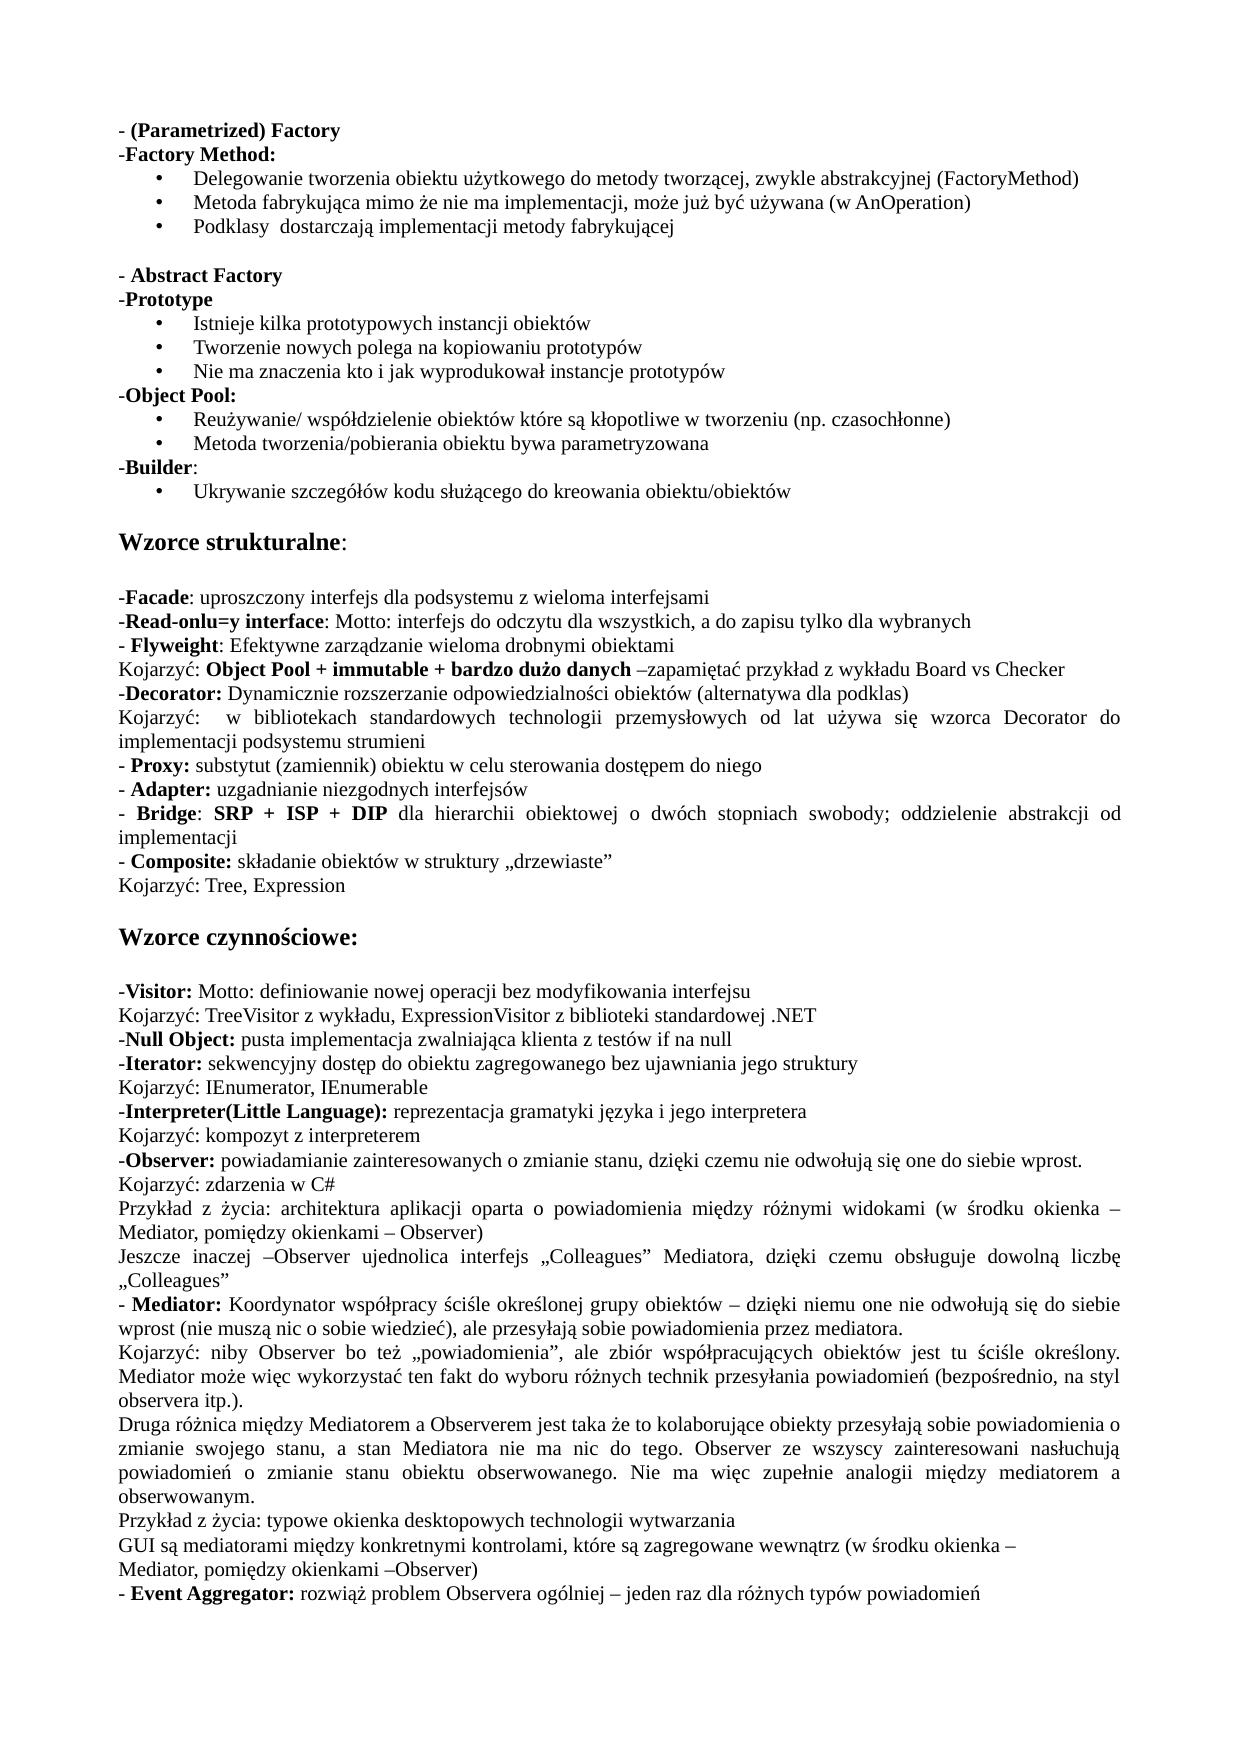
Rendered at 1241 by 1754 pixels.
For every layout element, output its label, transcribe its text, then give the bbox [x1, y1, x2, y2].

text Kojarzyć: TreeVisitor z wykładu, ExpressionVisitor z biblioteki standardowej .NET [118, 1003, 1122, 1027]
list Metoda tworzenia/pobierania obiektu bywa parametryzowana [156, 431, 1122, 455]
text Przykład z życia: architektura aplikacji oparta o powiadomienia między różnymi widokami (w środku okienka – Mediator, pomiędzy okienkami – Observer) [118, 1196, 1122, 1244]
text Kojarzyć: Object Pool + immutable + bardzo dużo danych –zapamiętać przykład z wykładu Board vs Checker [118, 657, 1122, 681]
text -Facade: uproszczony interfejs dla podsystemu z wieloma interfejsami [118, 585, 1122, 609]
text Mediator, pomiędzy okienkami –Observer) [118, 1557, 1122, 1581]
text - Event Aggregator: rozwiąż problem Observera ogólniej – jeden raz dla różnych typów powiadomień [118, 1581, 1122, 1605]
text Kojarzyć: IEnumerator, IEnumerable [118, 1075, 1122, 1099]
text - Mediator: Koordynator współpracy ściśle określonej grupy obiektów – dzięki niemu one nie odwołują się do siebie wprost (nie muszą nic o sobie wiedzieć), ale przesyłają sobie powiadomienia przez mediatora. [118, 1292, 1122, 1340]
text -Prototype [118, 287, 1122, 311]
text - Composite: składanie obiektów w struktury „drzewiaste” [118, 849, 1122, 873]
list Reużywanie/ współdzielenie obiektów które są kłopotliwe w tworzeniu (np. czasochłonne) [156, 407, 1122, 431]
text Wzorce strukturalne: [118, 527, 1122, 556]
text Kojarzyć: Tree, Expression [118, 873, 1122, 897]
text -Decorator: Dynamicznie rozszerzanie odpowiedzialności obiektów (alternatywa dla podklas) [118, 681, 1122, 705]
text - (Parametrized) Factory [118, 118, 1122, 142]
list Tworzenie nowych polega na kopiowaniu prototypów [156, 335, 1122, 359]
list Istnieje kilka prototypowych instancji obiektów [156, 311, 1122, 335]
list Metoda fabrykująca mimo że nie ma implementacji, może już być używana (w AnOperation) [156, 190, 1122, 214]
text -Visitor: Motto: definiowanie nowej operacji bez modyfikowania interfejsu [118, 979, 1122, 1003]
text - Abstract Factory [118, 262, 1122, 287]
text - Flyweight: Efektywne zarządzanie wieloma drobnymi obiektami [118, 633, 1122, 657]
text -Object Pool: [118, 383, 1122, 407]
text -Factory Method: [118, 142, 1122, 166]
text -Null Object: pusta implementacja zwalniająca klienta z testów if na null [118, 1027, 1122, 1051]
text Kojarzyć: zdarzenia w C# [118, 1172, 1122, 1196]
text Kojarzyć: niby Observer bo też „powiadomienia”, ale zbiór współpracujących obiektów jest tu ściśle określony. Mediator może więc wykorzystać ten fakt do wyboru różnych technik przesyłania powiadomień (bezpośrednio, na styl observera itp.). [118, 1340, 1122, 1412]
list Ukrywanie szczegółów kodu służącego do kreowania obiektu/obiektów [156, 479, 1122, 503]
text Kojarzyć: w bibliotekach standardowych technologii przemysłowych od lat używa się wzorca Decorator do implementacji podsystemu strumieni [118, 705, 1122, 753]
text - Adapter: uzgadnianie niezgodnych interfejsów [118, 777, 1122, 801]
text -Interpreter(Little Language): reprezentacja gramatyki języka i jego interpretera [118, 1099, 1122, 1123]
text -Iterator: sekwencyjny dostęp do obiektu zagregowanego bez ujawniania jego struktury [118, 1051, 1122, 1075]
text Kojarzyć: kompozyt z interpreterem [118, 1123, 1122, 1147]
text - Proxy: substytut (zamiennik) obiektu w celu sterowania dostępem do niego [118, 753, 1122, 777]
text - Bridge: SRP + ISP + DIP dla hierarchii obiektowej o dwóch stopniach swobody; oddzielenie abstrakcji od implementacji [118, 801, 1122, 849]
list Podklasy dostarczają implementacji metody fabrykującej [156, 214, 1122, 238]
text -Read-onlu=y interface: Motto: interfejs do odczytu dla wszystkich, a do zapisu tylko dla wybranych [118, 609, 1122, 633]
text Jeszcze inaczej –Observer ujednolica interfejs „Colleagues” Mediatora, dzięki czemu obsługuje dowolną liczbę „Colleagues” [118, 1244, 1122, 1292]
text Druga różnica między Mediatorem a Observerem jest taka że to kolaborujące obiekty przesyłają sobie powiadomienia o zmianie swojego stanu, a stan Mediatora nie ma nic do tego. Observer ze wszyscy zainteresowani nasłuchują powiadomień o zmianie stanu obiektu obserwowanego. Nie ma więc zupełnie analogii między mediatorem a obserwowanym. [118, 1412, 1122, 1508]
list Nie ma znaczenia kto i jak wyprodukował instancje prototypów [156, 359, 1122, 383]
text GUI są mediatorami między konkretnymi kontrolami, które są zagregowane wewnątrz (w środku okienka – [118, 1532, 1122, 1557]
text -Observer: powiadamianie zainteresowanych o zmianie stanu, dzięki czemu nie odwołują się one do siebie wprost. [118, 1147, 1122, 1172]
text Wzorce czynnościowe: [118, 922, 1122, 950]
text Przykład z życia: typowe okienka desktopowych technologii wytwarzania [118, 1508, 1122, 1532]
list Delegowanie tworzenia obiektu użytkowego do metody tworzącej, zwykle abstrakcyjnej (FactoryMethod) [156, 166, 1122, 190]
text -Builder: [118, 455, 1122, 479]
